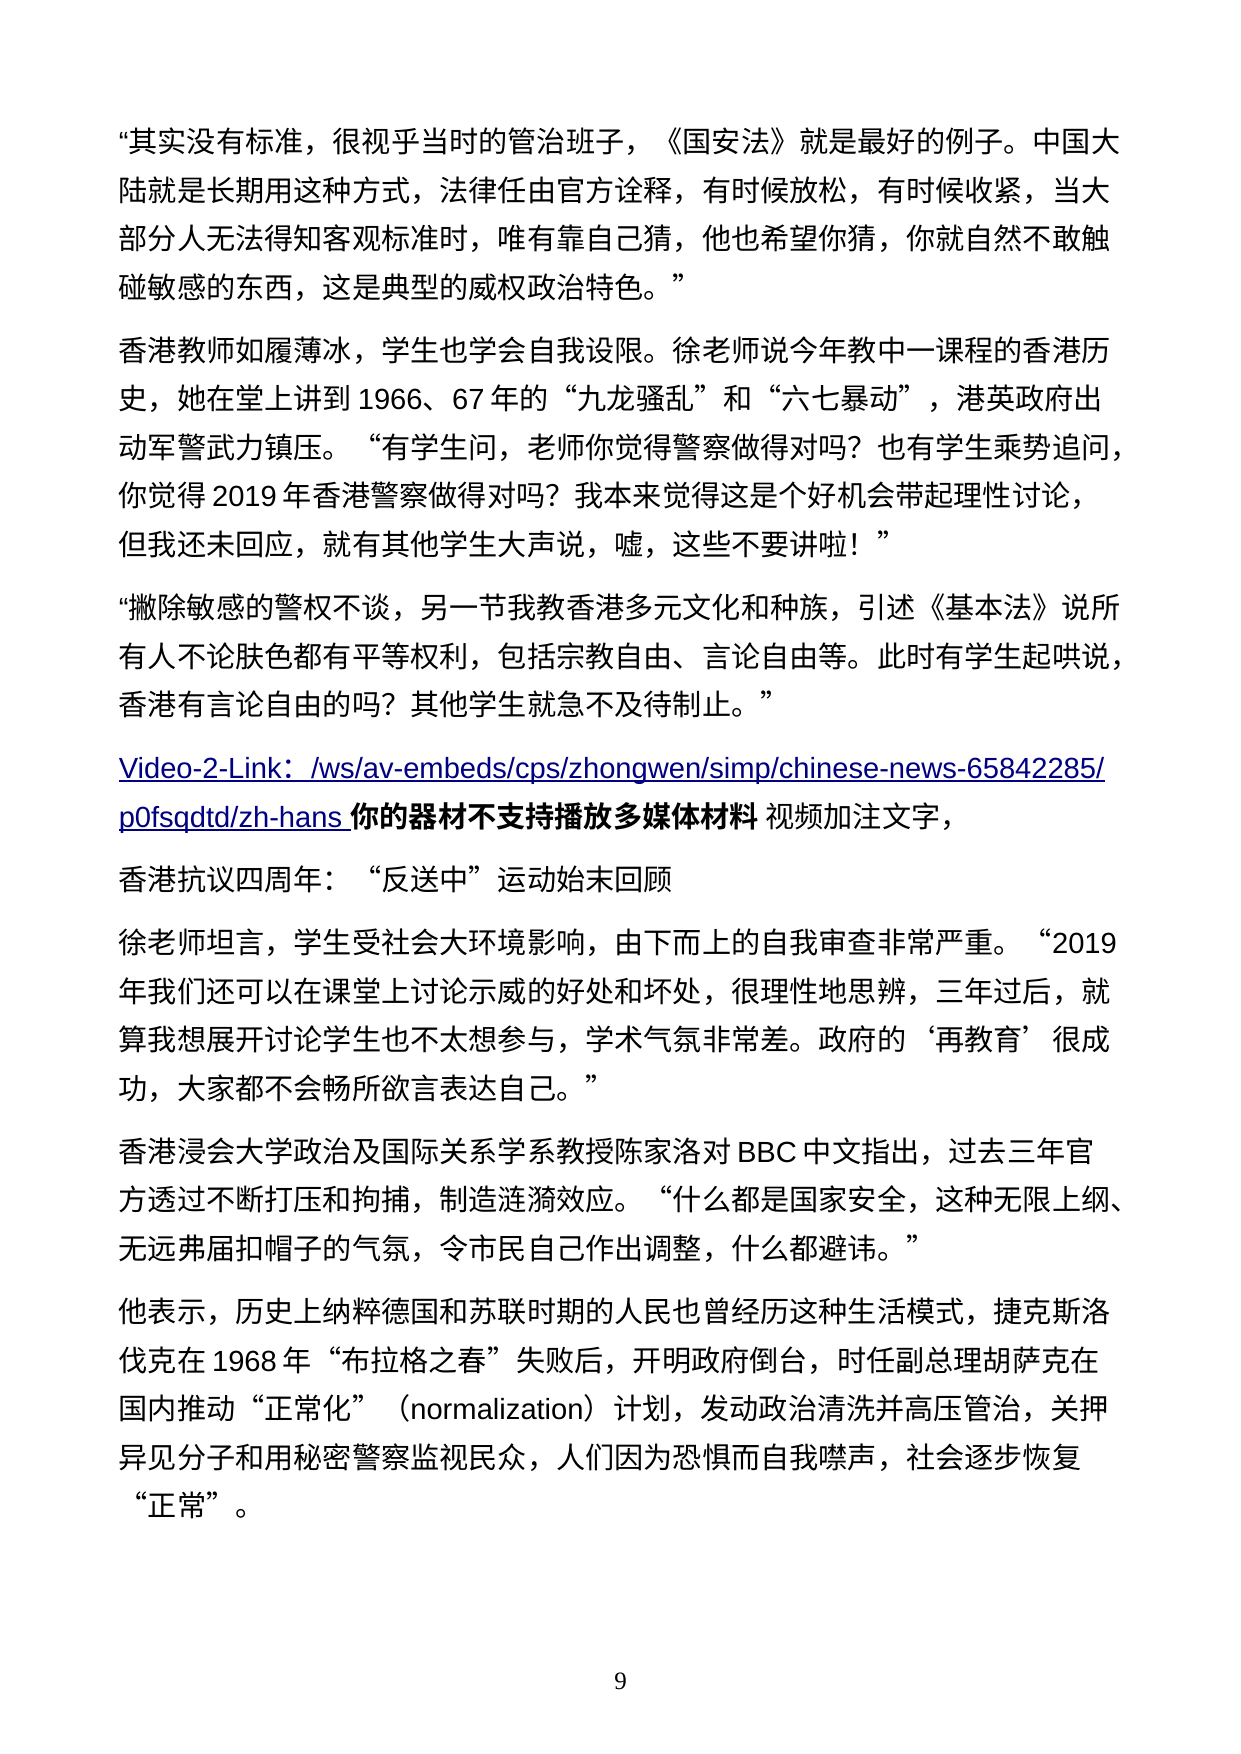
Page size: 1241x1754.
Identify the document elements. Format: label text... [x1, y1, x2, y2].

text 香港浸会大学政治及国际关系学系教授陈家洛对BBC中文指出，过去三年官方透过不断打压和拘捕，制造涟漪效应。“什么都是国家安全，这种无限上纲、无远弗届扣帽子的气氛，令市民自己作出调整，什么都避讳。” [118, 1128, 1122, 1268]
text 香港抗议四周年：“反送中”运动始末回顾 [118, 856, 1122, 899]
text “其实没有标准，很视乎当时的管治班子，《国安法》就是最好的例子。中国大陆就是长期用这种方式，法律任由官方诠释，有时候放松，有时候收紧，当大部分人无法得知客观标准时，唯有靠自己猜，他也希望你猜，你就自然不敢触碰敏感的东西，这是典型的威权政治特色。” [118, 118, 1122, 306]
text Video-2-Link：/ws/av-embeds/cps/zhongwen/simp/chinese-news-65842285/p0fsqdtd/zh-hans 你的器材不支持播放多媒体材料 视频加注文字， [118, 745, 1122, 836]
text 他表示，历史上纳粹德国和苏联时期的人民也曾经历这种生活模式，捷克斯洛伐克在1968年“布拉格之春”失败后，开明政府倒台，时任副总理胡萨克在国内推动“正常化”（normalization）计划，发动政治清洗并高压管治，关押异见分子和用秘密警察监视民众，人们因为恐惧而自我噤声，社会逐步恢复“正常”。 [118, 1288, 1122, 1525]
text “撇除敏感的警权不谈，另一节我教香港多元文化和种族，引述《基本法》说所有人不论肤色都有平等权利，包括宗教自由、言论自由等。此时有学生起哄说，香港有言论自由的吗？其他学生就急不及待制止。” [118, 584, 1122, 724]
text 香港教师如履薄冰，学生也学会自我设限。徐老师说今年教中一课程的香港历史，她在堂上讲到1966、67年的“九龙骚乱”和“六七暴动”，港英政府出动军警武力镇压。“有学生问，老师你觉得警察做得对吗？也有学生乘势追问，你觉得2019年香港警察做得对吗？我本来觉得这是个好机会带起理性讨论，但我还未回应，就有其他学生大声说，嘘，这些不要讲啦！” [118, 327, 1122, 564]
text 徐老师坦言，学生受社会大环境影响，由下而上的自我审查非常严重。“2019年我们还可以在课堂上讨论示威的好处和坏处，很理性地思辨，三年过后，就算我想展开讨论学生也不太想参与，学术气氛非常差。政府的‘再教育’很成功，大家都不会畅所欲言表达自己。” [118, 919, 1122, 1107]
